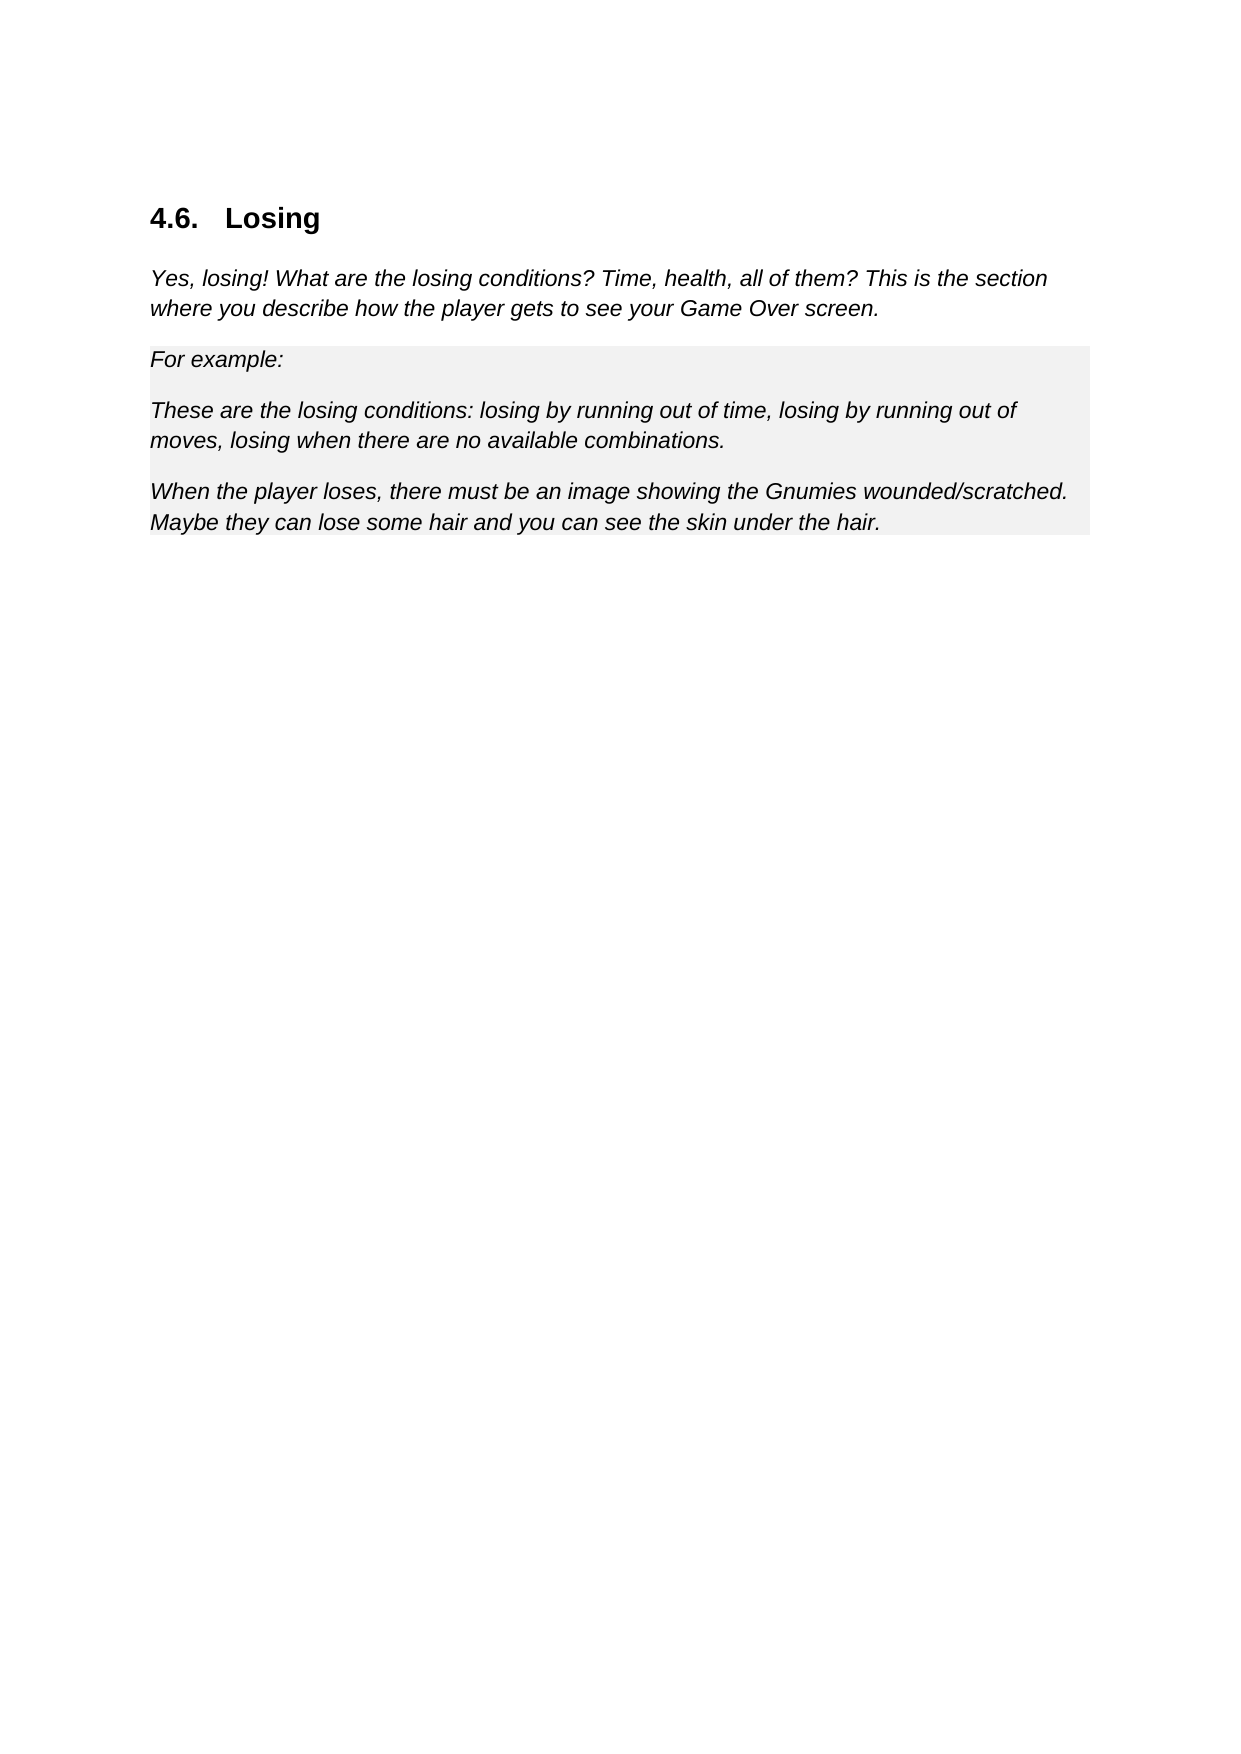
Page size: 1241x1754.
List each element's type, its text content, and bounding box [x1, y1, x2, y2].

text These are the losing conditions: losing by running out of time, losing by running out of moves, losing when there are no available combinations. [150, 397, 1090, 454]
text For example: [150, 346, 1090, 372]
text 4.6. Losing [150, 201, 1090, 234]
text When the player loses, there must be an image showing the Gnumies wounded/scratched. Maybe they can lose some hair and you can see the skin under the hair. [150, 478, 1090, 535]
text Yes, losing! What are the losing conditions? Time, health, all of them? This is the section where you describe how the player gets to see your Game Over screen. [150, 265, 1090, 321]
